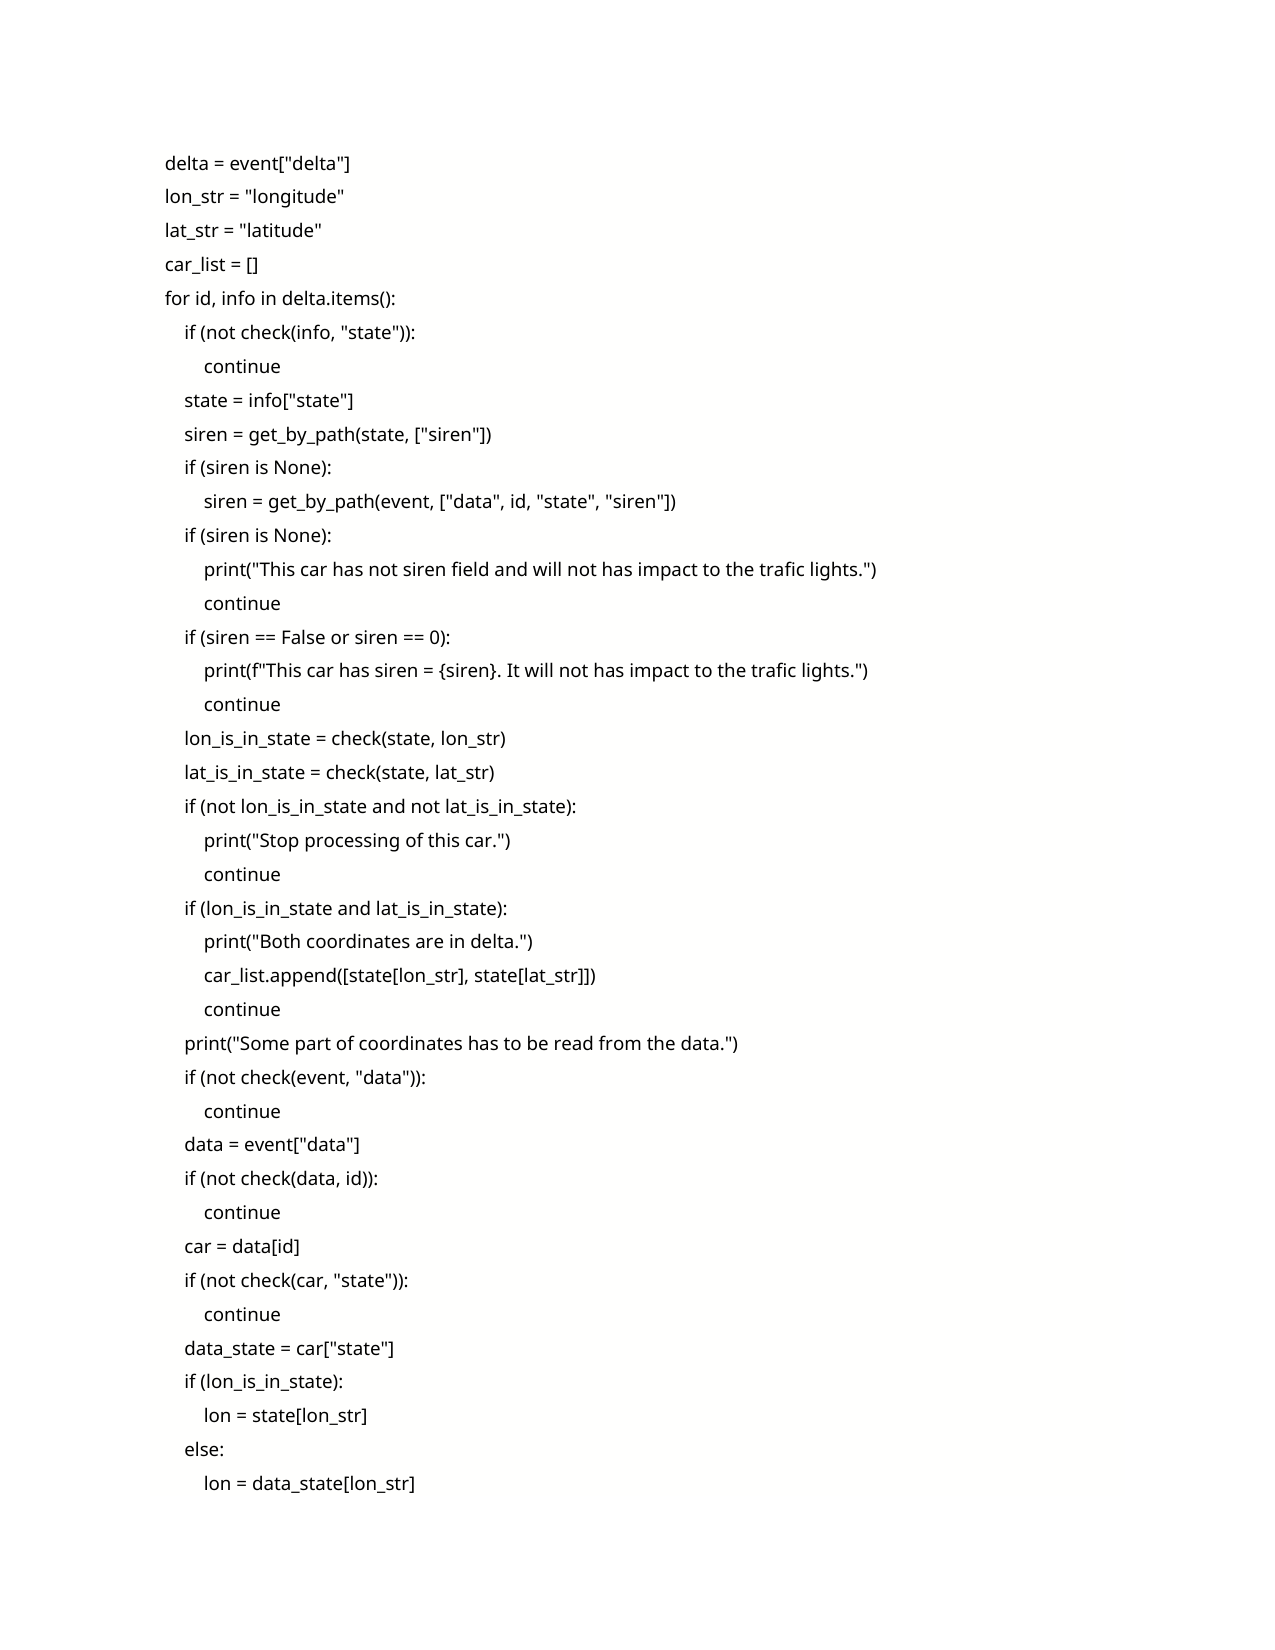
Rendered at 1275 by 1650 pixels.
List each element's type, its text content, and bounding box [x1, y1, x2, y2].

text if (siren is None): [150, 522, 1125, 548]
text lon = data_state[lon_str] [150, 1470, 1125, 1496]
text continue [150, 1199, 1125, 1225]
text print("This car has not siren field and will not has impact to the trafic lights.") [150, 556, 1125, 582]
text delta = event["delta"] [150, 150, 1125, 176]
text siren = get_by_path(state, ["siren"]) [150, 421, 1125, 446]
text car_list = [] [150, 252, 1125, 277]
text if (not check(data, id)): [150, 1166, 1125, 1191]
text if (not lon_is_in_state and not lat_is_in_state): [150, 793, 1125, 819]
text lat_str = "latitude" [150, 218, 1125, 243]
text if (lon_is_in_state): [150, 1369, 1125, 1394]
text if (not check(info, "state")): [150, 319, 1125, 345]
text state = info["state"] [150, 387, 1125, 412]
text car = data[id] [150, 1233, 1125, 1259]
text lat_is_in_state = check(state, lat_str) [150, 759, 1125, 785]
text car_list.append([state[lon_str], state[lat_str]]) [150, 962, 1125, 988]
text continue [150, 353, 1125, 379]
text continue [150, 590, 1125, 616]
text print("Stop processing of this car.") [150, 827, 1125, 853]
text if (not check(event, "data")): [150, 1064, 1125, 1089]
text print("Some part of coordinates has to be read from the data.") [150, 1030, 1125, 1056]
text if (lon_is_in_state and lat_is_in_state): [150, 895, 1125, 920]
text continue [150, 861, 1125, 886]
text data_state = car["state"] [150, 1335, 1125, 1360]
text if (siren is None): [150, 455, 1125, 480]
text continue [150, 996, 1125, 1022]
text data = event["data"] [150, 1132, 1125, 1157]
text lon = state[lon_str] [150, 1403, 1125, 1428]
text siren = get_by_path(event, ["data", id, "state", "siren"]) [150, 488, 1125, 514]
text continue [150, 1098, 1125, 1123]
text continue [150, 1301, 1125, 1327]
text lon_is_in_state = check(state, lon_str) [150, 726, 1125, 751]
text else: [150, 1436, 1125, 1462]
text print(f"This car has siren = {siren}. It will not has impact to the trafic lights.") [150, 658, 1125, 683]
text for id, info in delta.items(): [150, 285, 1125, 311]
text continue [150, 692, 1125, 717]
text if (not check(car, "state")): [150, 1267, 1125, 1293]
text print("Both coordinates are in delta.") [150, 929, 1125, 954]
text lon_str = "longitude" [150, 184, 1125, 209]
text if (siren == False or siren == 0): [150, 624, 1125, 649]
